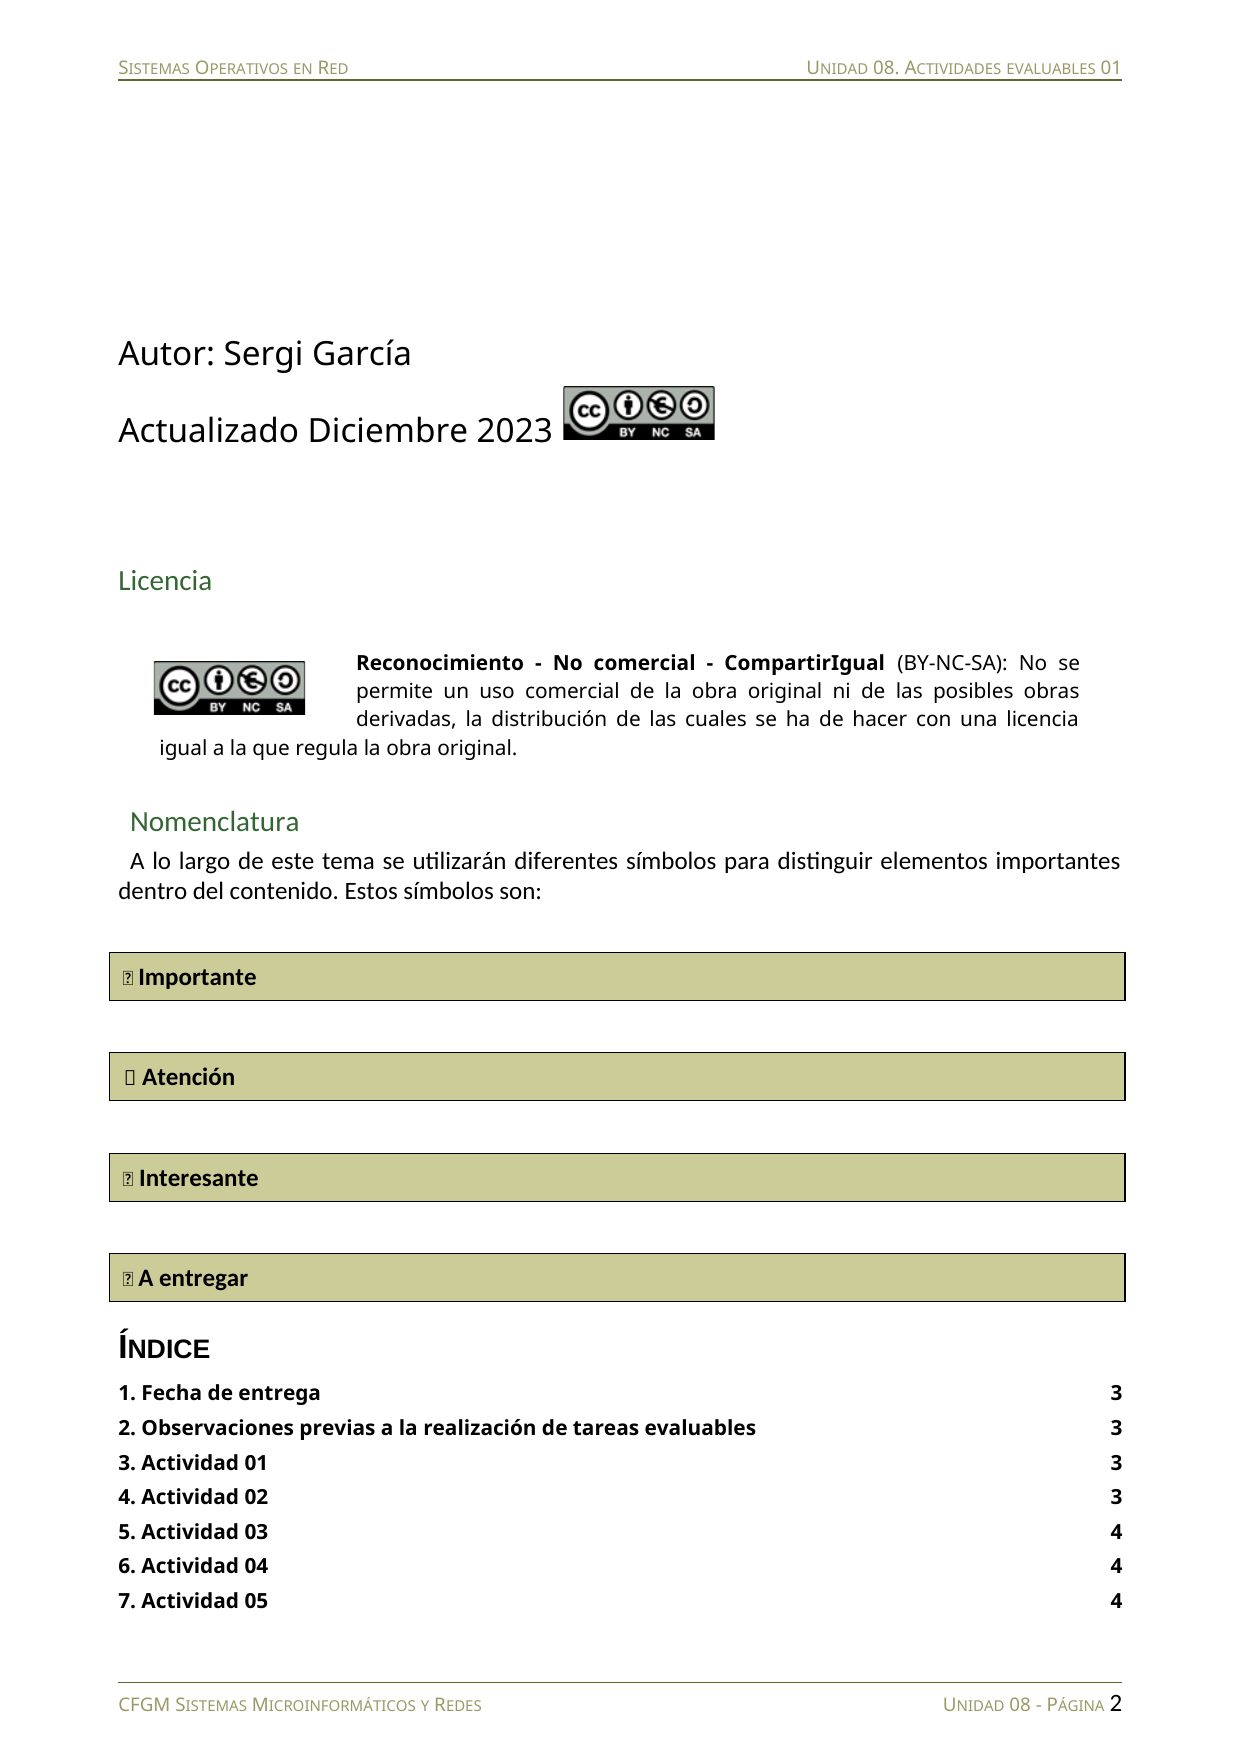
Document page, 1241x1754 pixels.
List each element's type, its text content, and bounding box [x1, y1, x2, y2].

text 6. Actividad 04 4 [118, 1552, 1122, 1580]
text Reconocimiento - No comercial - CompartirIgual (BY-NC-SA): No se permite un uso comercial de la obra original ni de las posibles obras derivadas, la distribución de las cuales se ha de hacer con una licencia igual a la que regula la obra original. [159, 648, 1080, 761]
text 4. Actividad 02 3 [118, 1482, 1122, 1511]
text 💬 Interesante [110, 1154, 1124, 1201]
text Nomenclatura [118, 803, 1122, 838]
text Autor: Sergi García [118, 329, 1122, 375]
text 5. Actividad 03 4 [118, 1517, 1122, 1545]
text 2. Observaciones previas a la realización de tareas evaluables 3 [118, 1413, 1122, 1441]
text Índice [118, 1327, 1122, 1366]
text 3. Actividad 01 3 [118, 1448, 1122, 1476]
text 📖 Importante [110, 953, 1124, 1000]
text 7. Actividad 05 4 [118, 1586, 1122, 1615]
text ❕ Atención [110, 1053, 1124, 1100]
picture [563, 386, 715, 440]
text Actualizado Diciembre 2023 [118, 407, 1122, 453]
picture [153, 661, 306, 715]
text 1. Fecha de entrega 3 [118, 1378, 1122, 1407]
text Licencia [118, 562, 1122, 598]
text 📕 A entregar [110, 1254, 1124, 1301]
text A lo largo de este tema se utilizarán diferentes símbolos para distinguir elementos importantes dentro del contenido. Estos símbolos son: [118, 845, 1122, 906]
